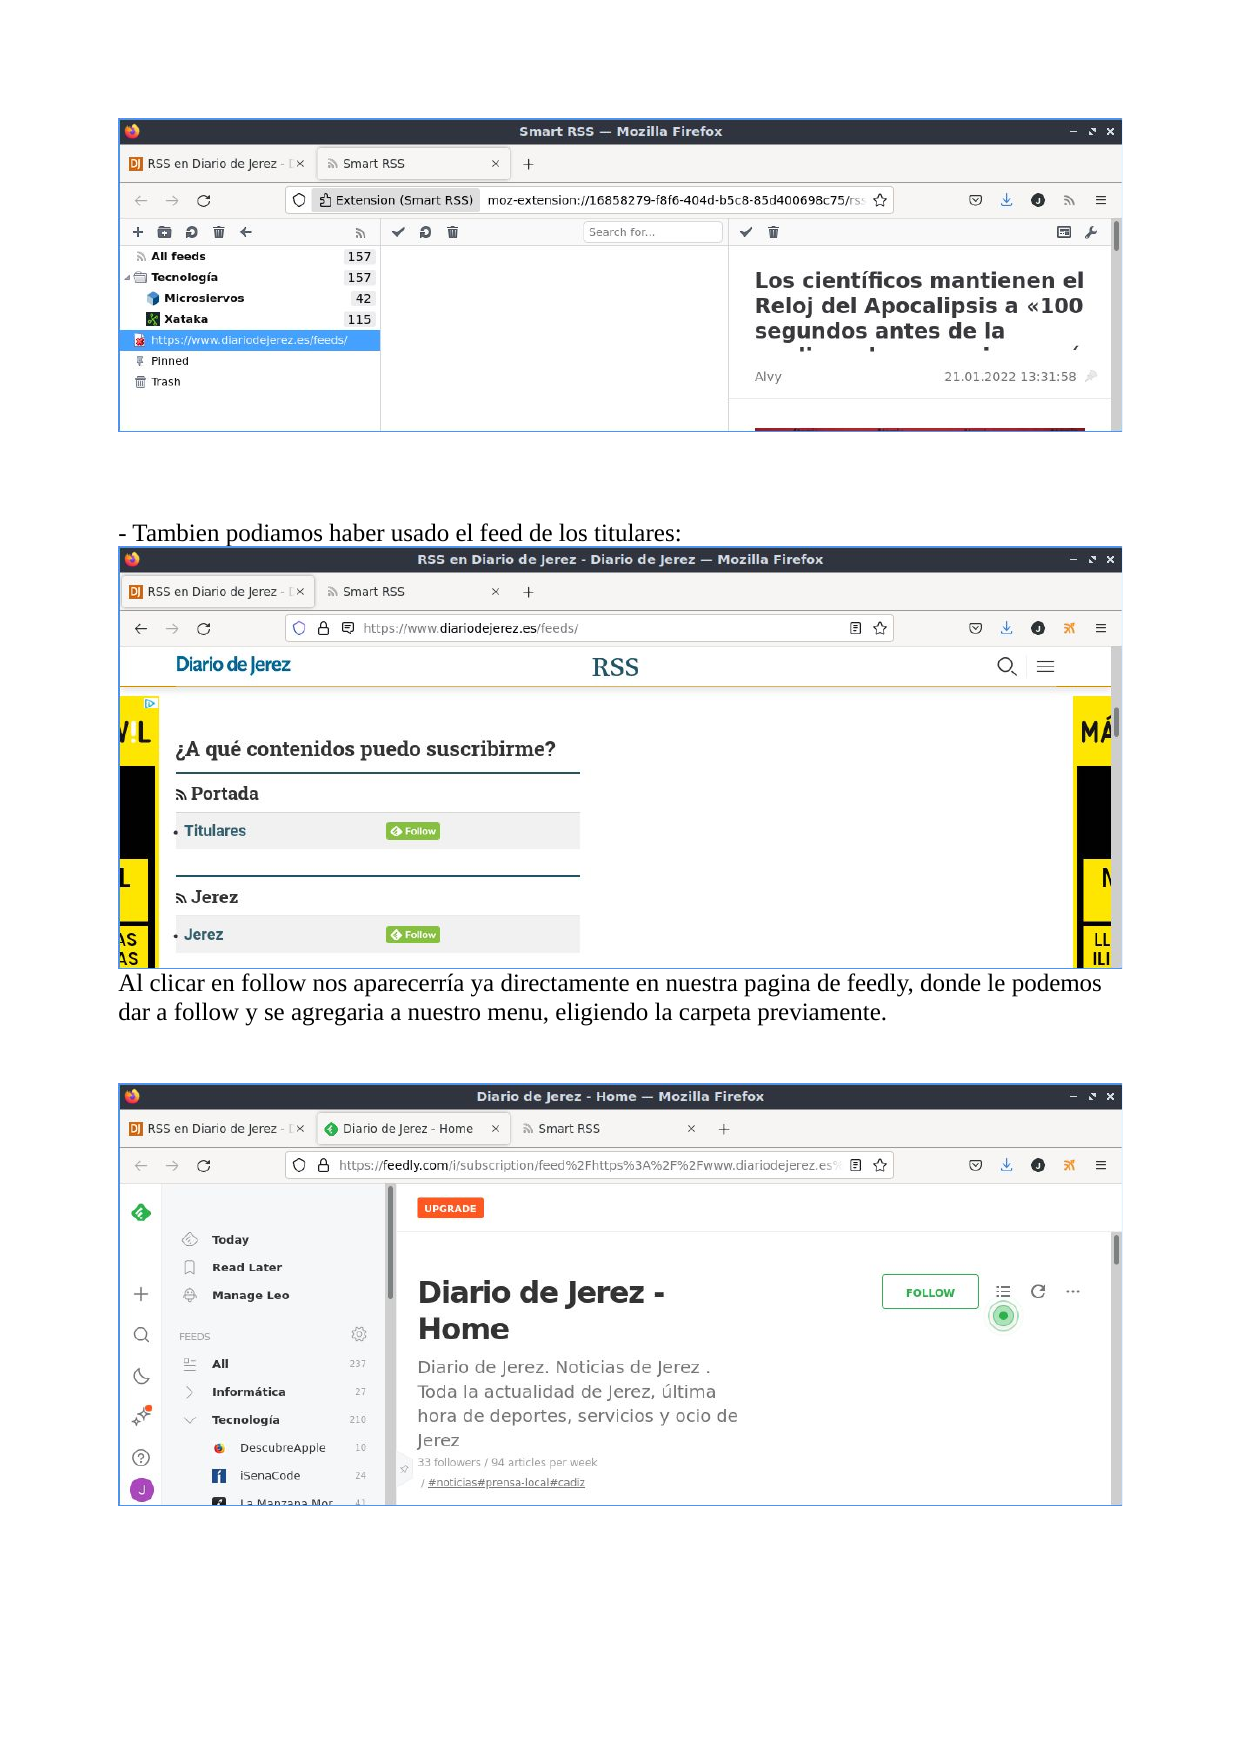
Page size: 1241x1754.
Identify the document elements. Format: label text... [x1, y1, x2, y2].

picture [118, 1083, 1123, 1506]
text Al clicar en follow nos aparecerría ya directamente en nuestra pagina de feedly, donde le podemos dar a follow y se agregaria a nuestro menu, eligiendo la carpeta previamente. [118, 969, 1122, 1026]
picture [118, 546, 1123, 969]
picture [118, 118, 1123, 432]
text - Tambien podiamos haber usado el feed de los titulares: [118, 518, 1122, 546]
